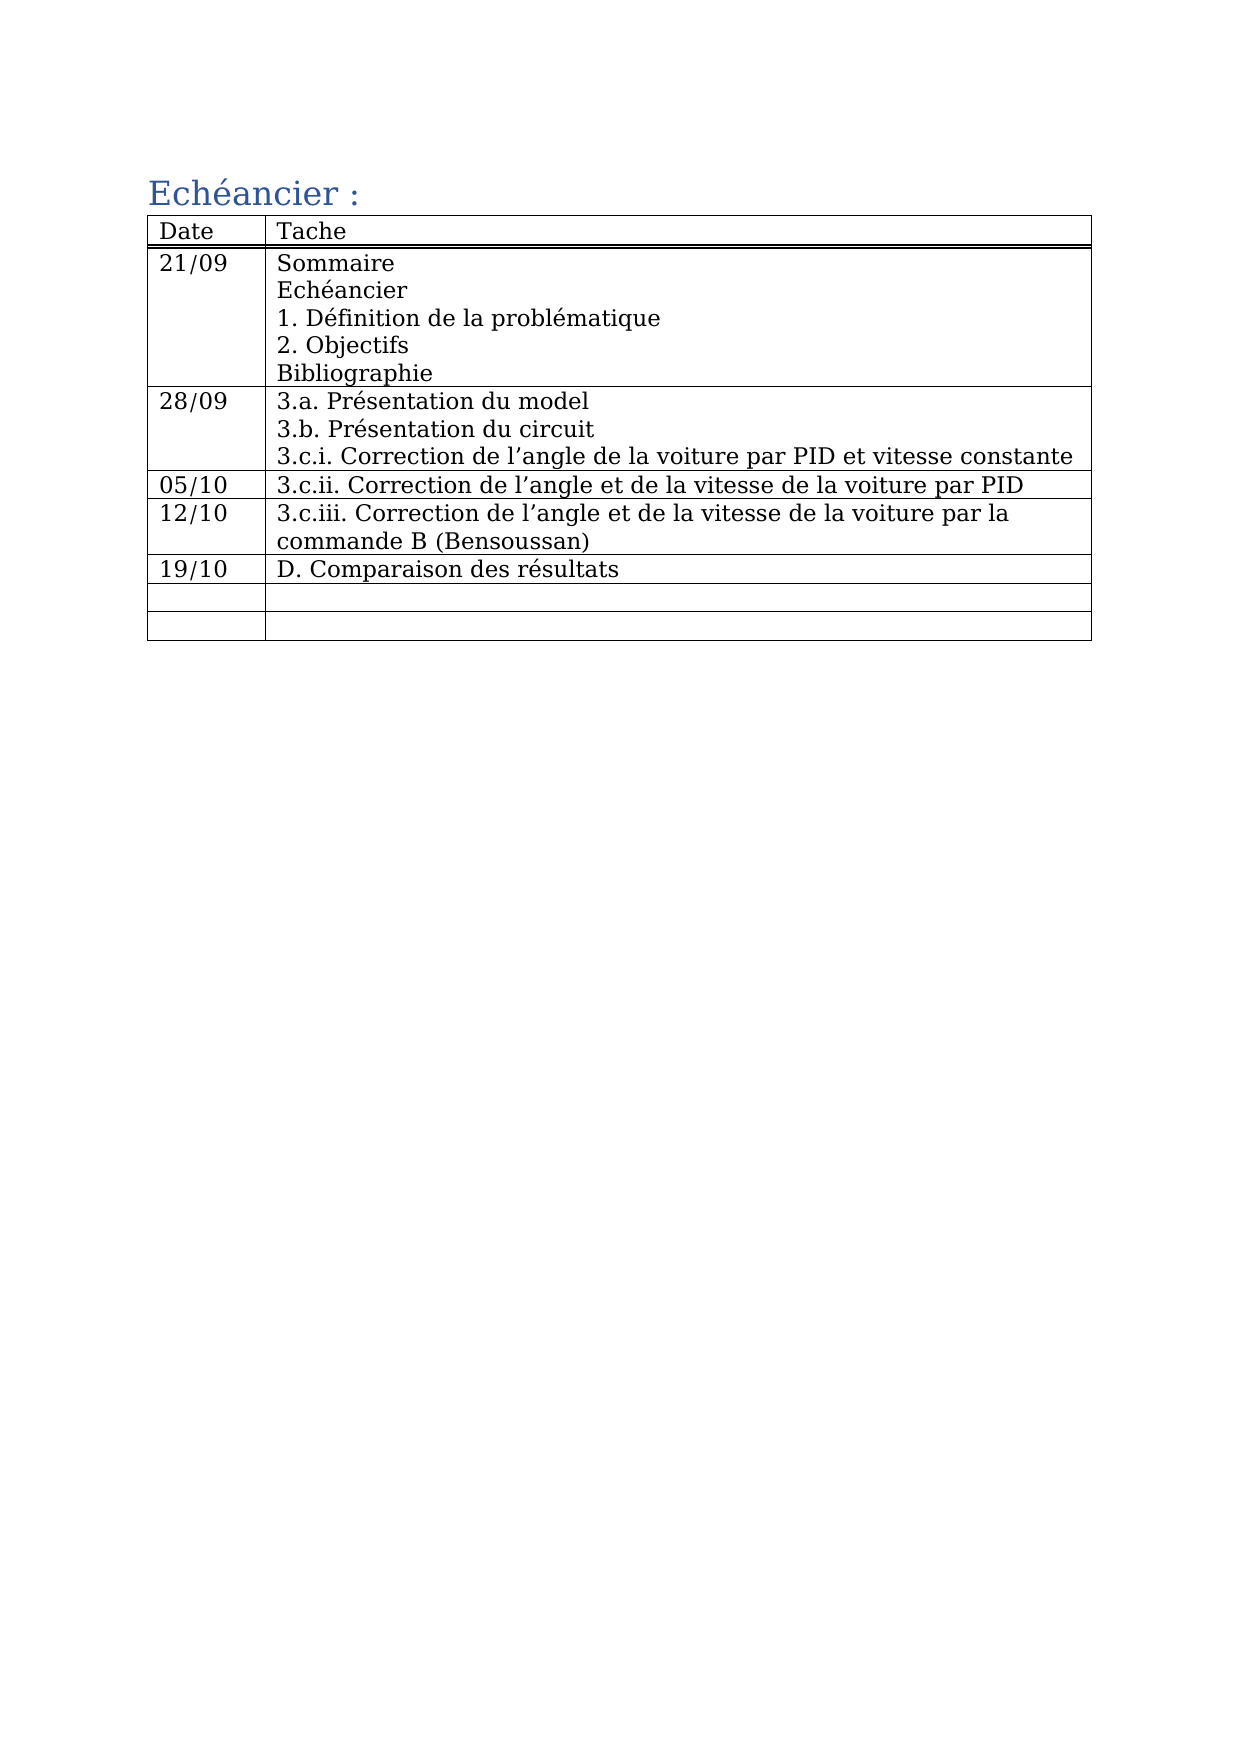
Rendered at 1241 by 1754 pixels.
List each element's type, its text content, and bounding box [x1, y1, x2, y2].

table_cell D. Comparaison des résultats [266, 555, 1091, 583]
table_cell [148, 584, 265, 611]
table_header Tache [266, 216, 1091, 244]
table_cell 21/09 [148, 249, 265, 386]
table_cell [266, 612, 1091, 640]
table_cell [266, 584, 1091, 611]
table_cell [148, 612, 265, 640]
table_cell 28/09 [148, 387, 265, 469]
table_cell 3.a. Présentation du model 3.b. Présentation du circuit 3.c.i. Correction de l’angle de la voiture par PID et vitesse constante [266, 387, 1091, 469]
table_cell 3.c.ii. Correction de l’angle et de la vitesse de la voiture par PID [266, 471, 1091, 498]
table_cell Sommaire Echéancier 1. Définition de la problématique 2. Objectifs Bibliographie [266, 249, 1091, 386]
table_header Date [148, 216, 265, 244]
table_cell 3.c.iii. Correction de l’angle et de la vitesse de la voiture par la commande B (Bensoussan) [266, 499, 1091, 554]
table_cell 12/10 [148, 499, 265, 554]
table_cell 05/10 [148, 471, 265, 498]
subtitle Echéancier : [148, 173, 1093, 213]
table_cell 19/10 [148, 555, 265, 583]
